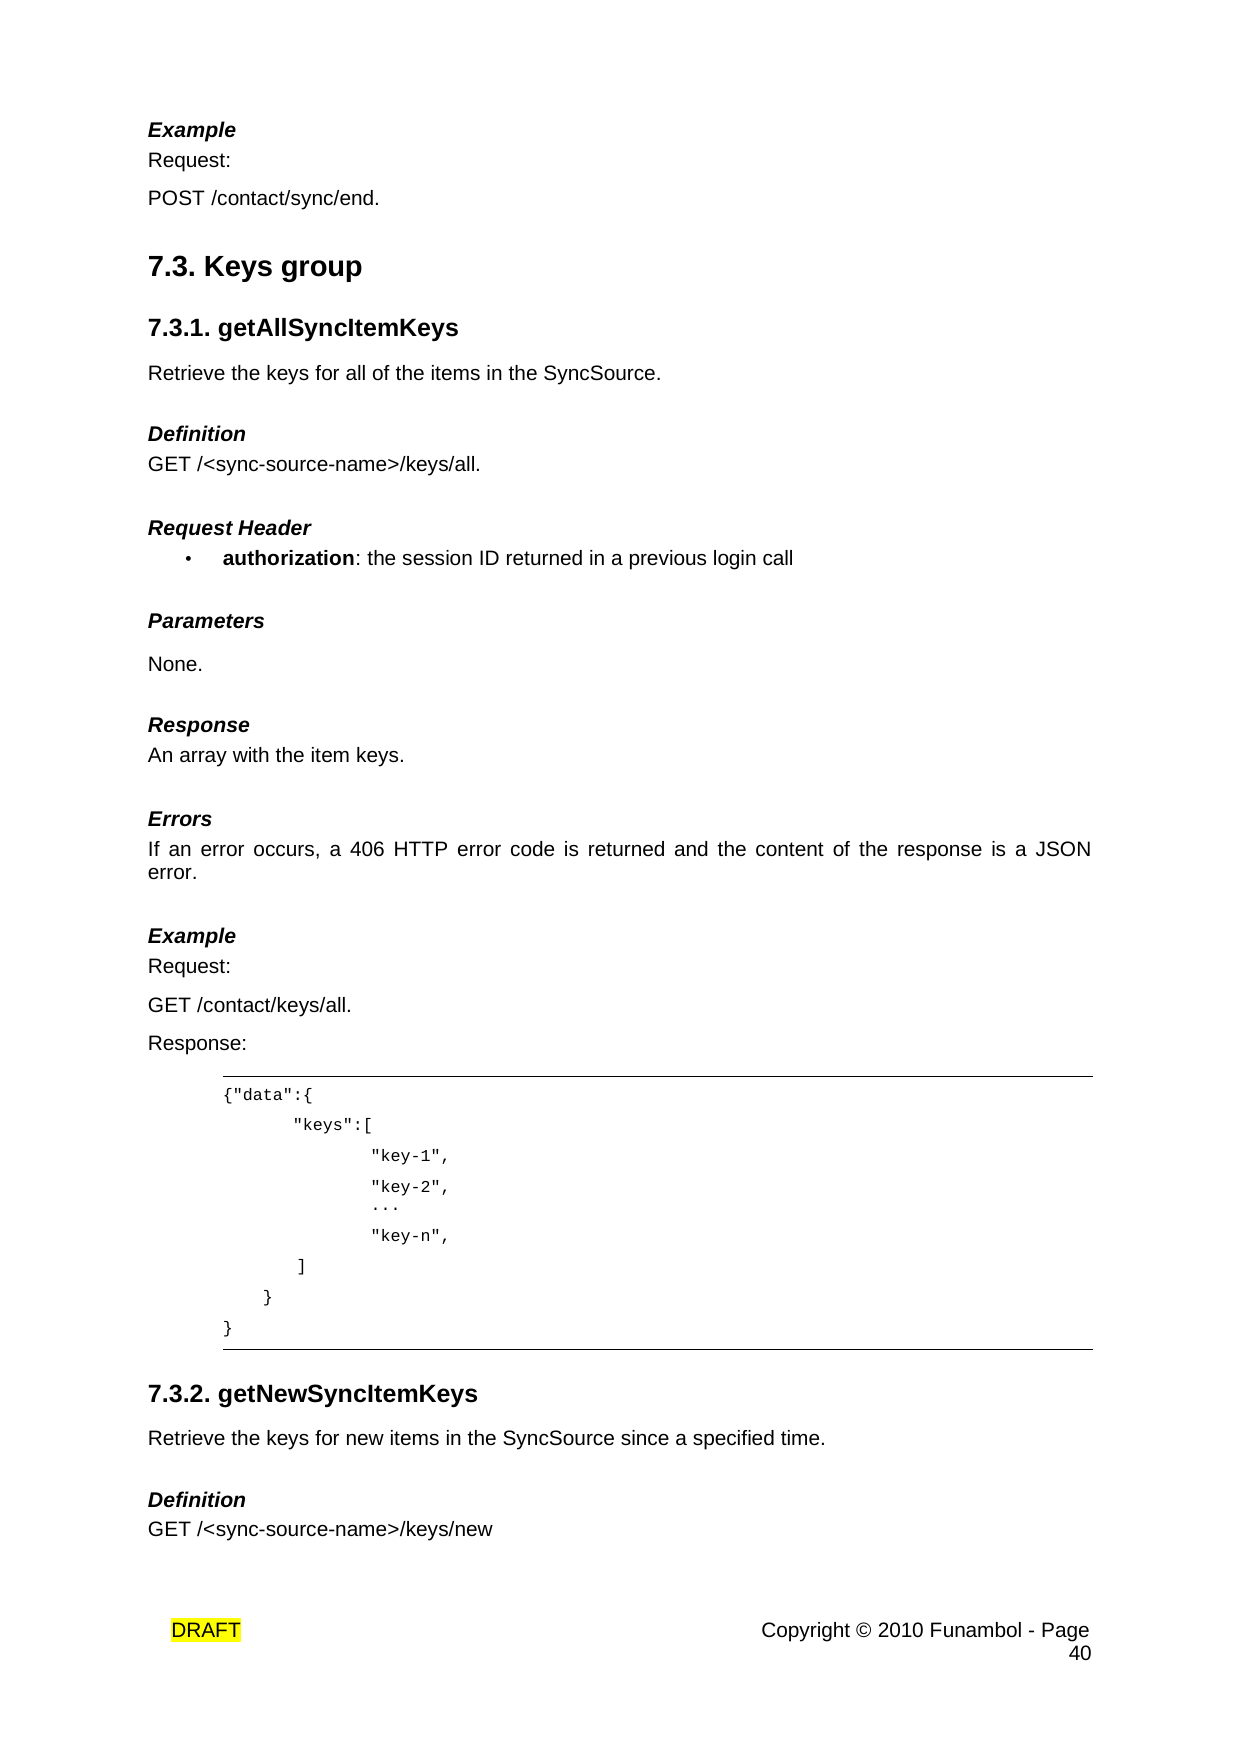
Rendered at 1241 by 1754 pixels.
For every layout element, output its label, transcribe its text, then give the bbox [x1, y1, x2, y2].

subtitle Parameters [148, 609, 1093, 633]
subtitle Request Header [148, 516, 1093, 540]
subtitle getNewSyncItemKeys [148, 1380, 1093, 1408]
text } [223, 1278, 1093, 1307]
subtitle Definition [148, 1487, 1093, 1511]
subtitle getAllSyncItemKeys [148, 314, 1093, 342]
text GET /<sync-source-name>/keys/all. [148, 452, 1093, 476]
text "key-1", [223, 1137, 1093, 1166]
text "keys":[ [223, 1107, 1093, 1136]
subtitle Example [148, 924, 1093, 948]
text {"data":{ [223, 1077, 1093, 1105]
text ] [223, 1248, 1093, 1277]
subtitle Errors [148, 807, 1093, 831]
subtitle Example [148, 118, 1093, 142]
subtitle Keys group [148, 250, 1093, 283]
text } [223, 1309, 1093, 1349]
text Request: [148, 148, 1093, 172]
text POST /contact/sync/end. [148, 187, 1093, 210]
text "key-2", ... [223, 1168, 1093, 1216]
subtitle Definition [148, 422, 1093, 446]
text Retrieve the keys for new items in the SyncSource since a specified time. [148, 1426, 1018, 1450]
text None. [148, 652, 1018, 676]
text GET /contact/keys/all. [148, 993, 1093, 1017]
text Request: [148, 954, 1093, 978]
subtitle Response [148, 713, 1093, 737]
text Retrieve the keys for all of the items in the SyncSource. [148, 361, 1018, 384]
list authorization: the session ID returned in a previous login call [185, 546, 1093, 569]
text If an error occurs, a 406 HTTP error code is returned and the content of the response is a JSON error. [148, 837, 1093, 884]
text "key-n", [223, 1217, 1093, 1246]
text Response: [148, 1032, 1093, 1055]
text GET /<sync-source-name>/keys/new [148, 1518, 1093, 1541]
text An array with the item keys. [148, 743, 1093, 767]
